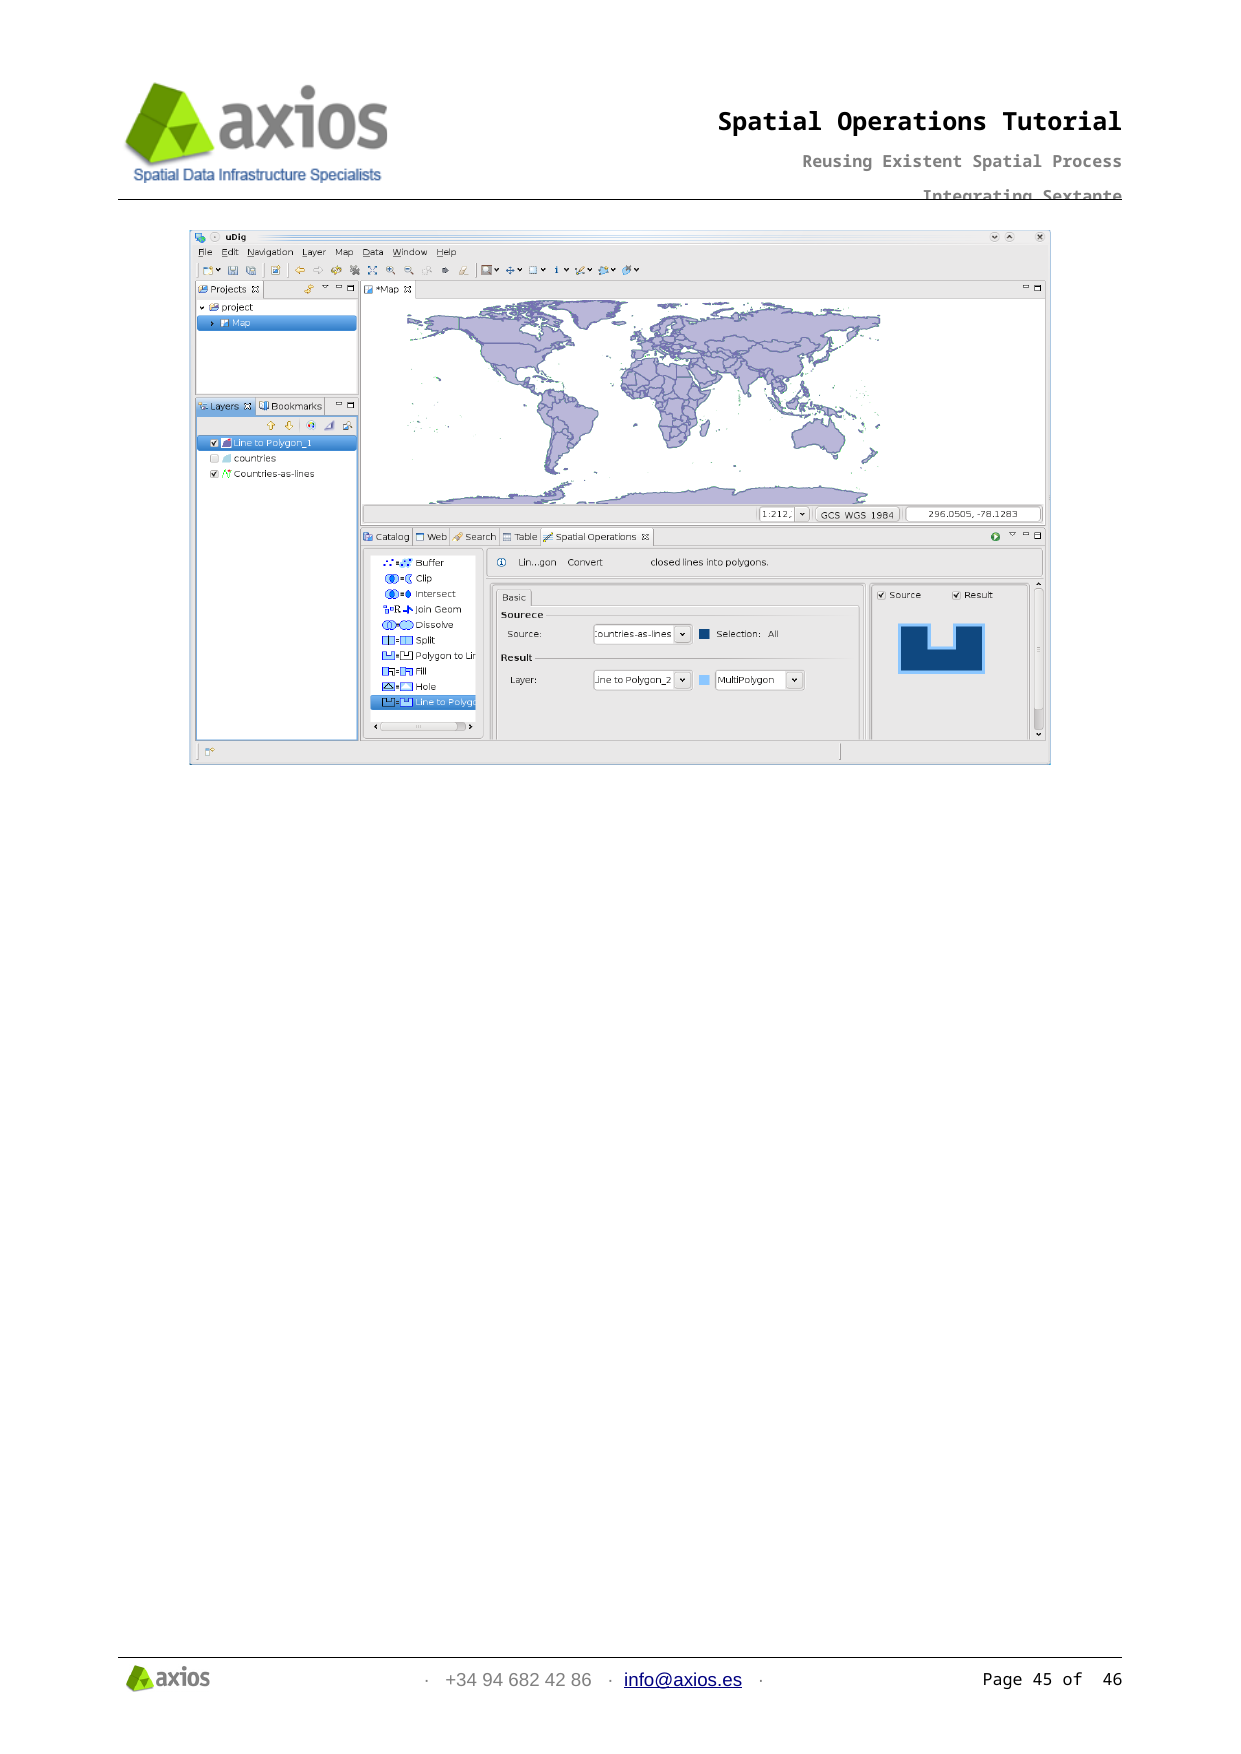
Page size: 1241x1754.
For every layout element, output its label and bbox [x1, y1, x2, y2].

picture [126, 1664, 210, 1692]
picture [121, 81, 388, 183]
picture [189, 230, 1051, 765]
